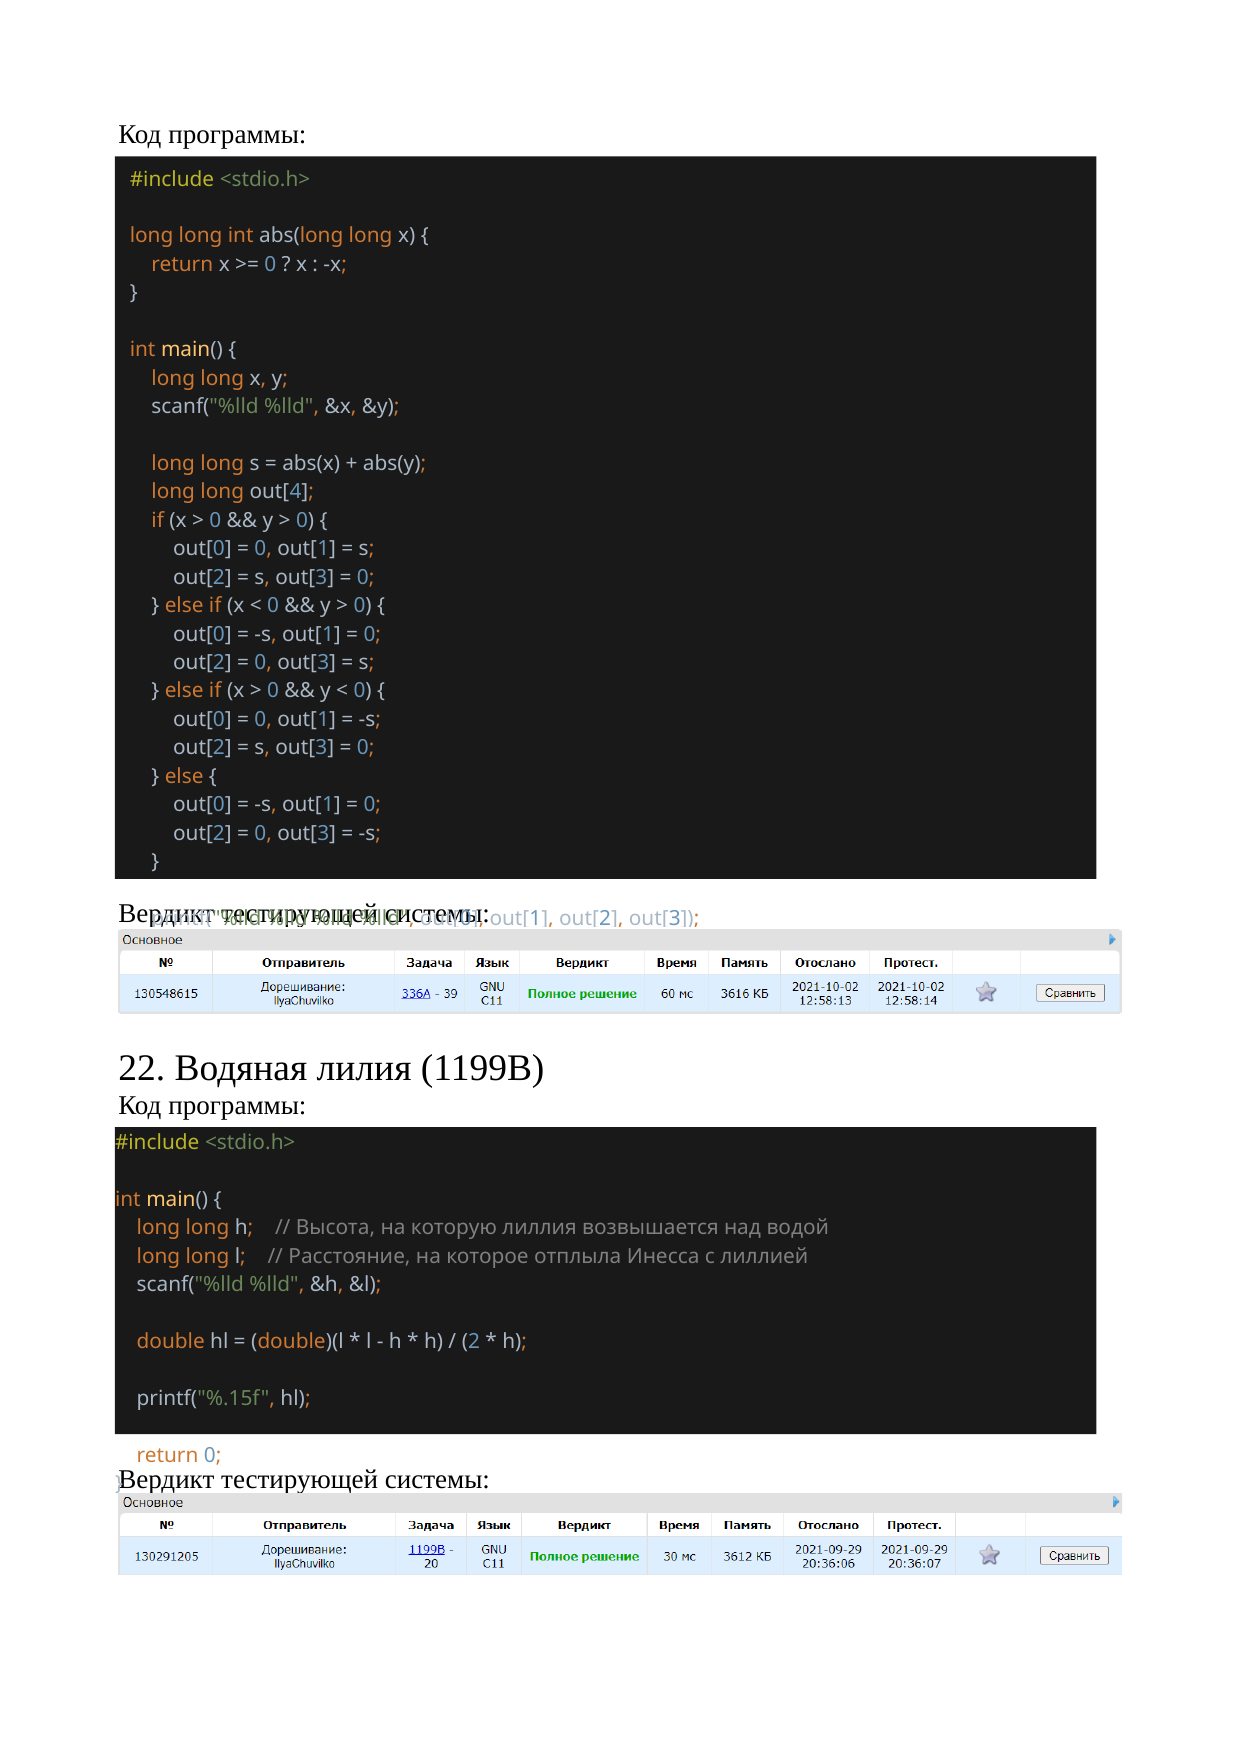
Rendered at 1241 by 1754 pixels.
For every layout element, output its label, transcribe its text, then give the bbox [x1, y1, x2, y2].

text 22. Водяная лилия (1199B) [118, 1046, 1122, 1089]
text Вердикт тестирующей системы: [118, 1463, 1122, 1493]
text Вердикт тестирующей системы: [118, 897, 1122, 927]
text Код программы: [118, 1089, 1122, 1120]
text Код программы: [118, 118, 1122, 149]
picture [118, 927, 1123, 1015]
picture [118, 1493, 1123, 1575]
